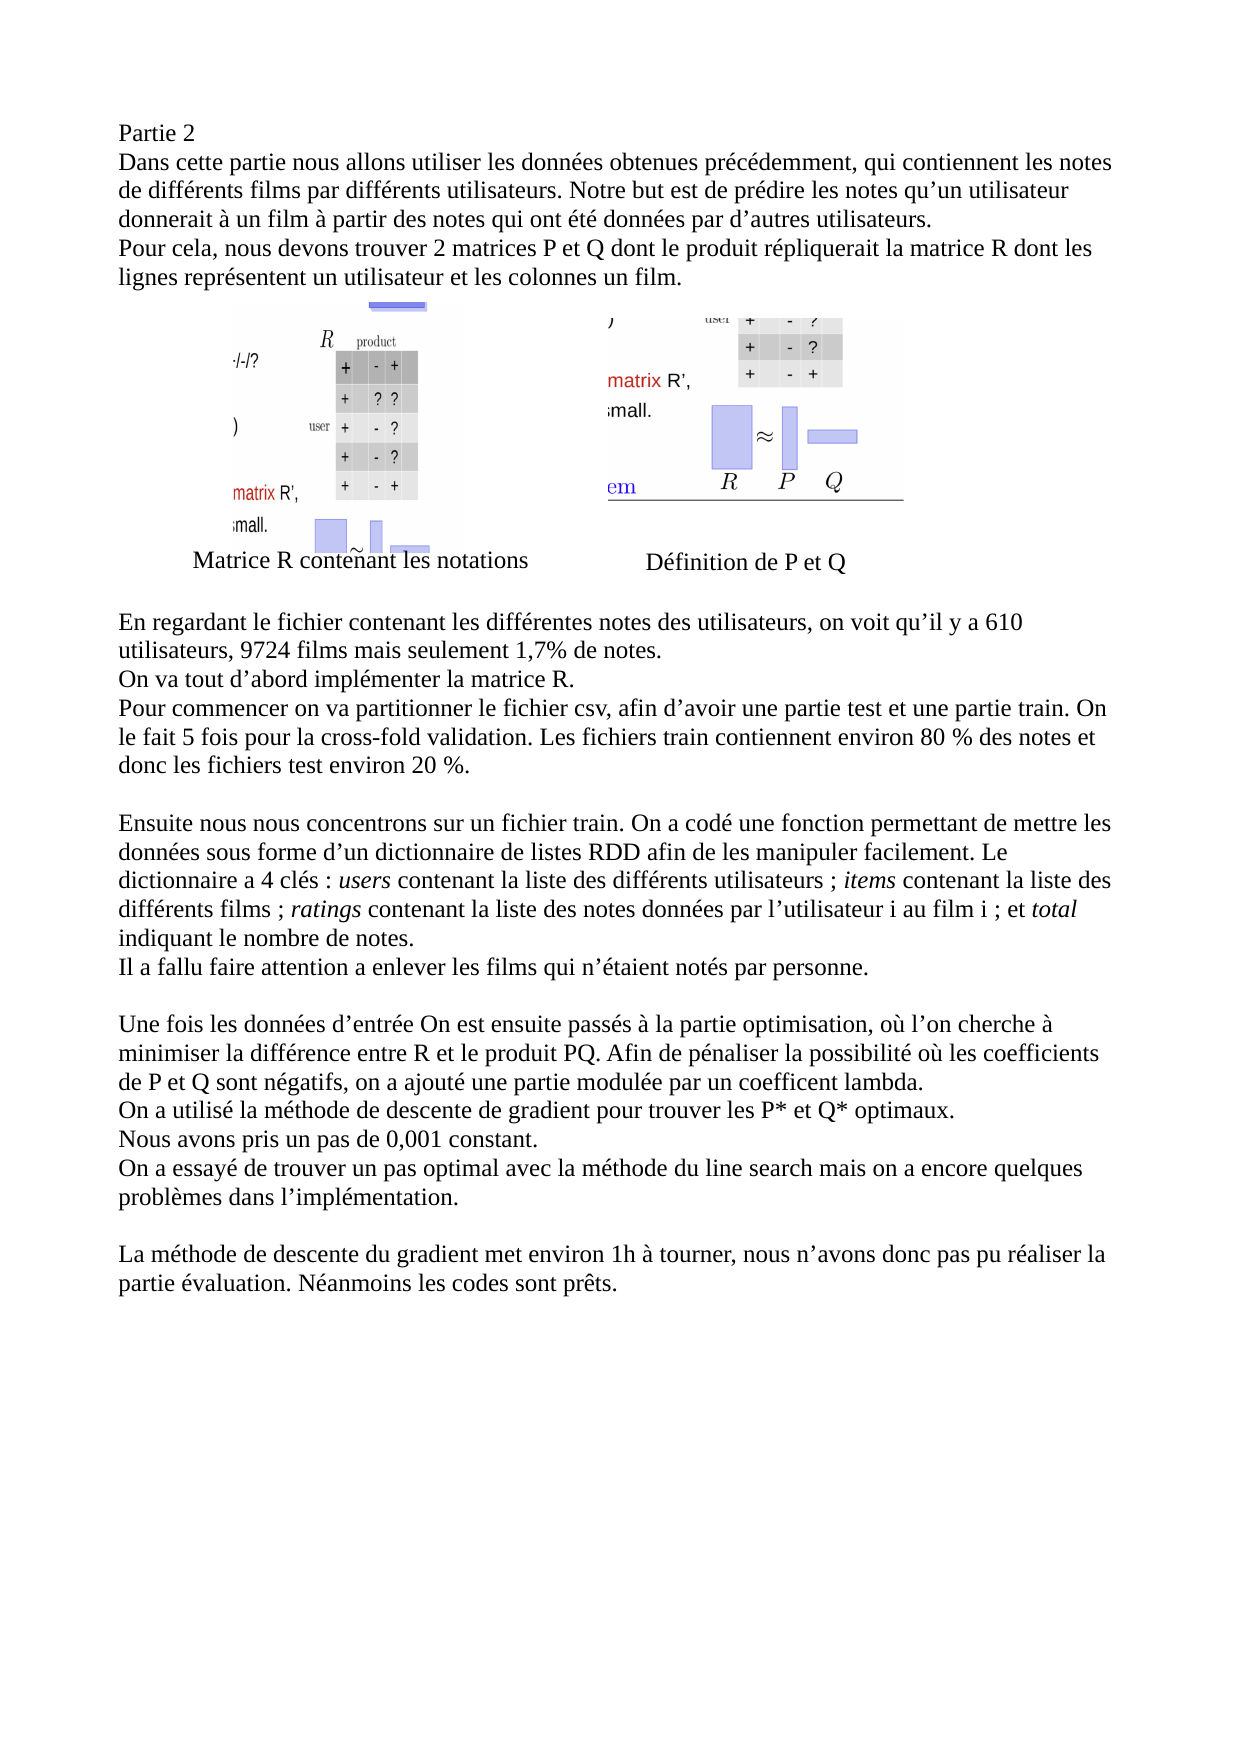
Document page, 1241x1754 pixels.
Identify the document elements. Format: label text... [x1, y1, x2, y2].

text Pour commencer on va partitionner le fichier csv, afin d’avoir une partie test et une partie train. On le fait 5 fois pour la cross-fold validation. Les fichiers train contiennent environ 80 % des notes et donc les fichiers test environ 20 %. [118, 693, 1122, 779]
text On a utilisé la méthode de descente de gradient pour trouver les P* et Q* optimaux. [118, 1096, 1122, 1124]
text Partie 2 [118, 118, 1122, 147]
text Dans cette partie nous allons utiliser les données obtenues précédemment, qui contiennent les notes de différents films par différents utilisateurs. Notre but est de prédire les notes qu’un utilisateur donnerait à un film à partir des notes qui ont été données par d’autres utilisateurs. [118, 147, 1122, 233]
picture [706, 371, 904, 501]
text Ensuite nous nous concentrons sur un fichier train. On a codé une fonction permettant de mettre les données sous forme d’un dictionnaire de listes RDD afin de les manipuler facilement. Le dictionnaire a 4 clés : users contenant la liste des différents utilisateurs ; items contenant la liste des différents films ; ratings contenant la liste des notes données par l’utilisateur i au film i ; et total indiquant le nombre de notes. [118, 808, 1122, 952]
text Nous avons pris un pas de 0,001 constant. [118, 1124, 1122, 1153]
text On a essayé de trouver un pas optimal avec la méthode du line search mais on a encore quelques problèmes dans l’implémentation. [118, 1153, 1122, 1211]
text En regardant le fichier contenant les différentes notes des utilisateurs, on voit qu’il y a 610 utilisateurs, 9724 films mais seulement 1,7% de notes. [118, 607, 1122, 664]
text Pour cela, nous devons trouver 2 matrices P et Q dont le produit répliquerait la matrice R dont les lignes représentent un utilisateur et les colonnes un film. [118, 233, 1122, 291]
text On va tout d’abord implémenter la matrice R. [118, 664, 1122, 693]
text Il a fallu faire attention a enlever les films qui n’étaient notés par personne. [118, 952, 1122, 981]
text La méthode de descente du gradient met environ 1h à tourner, nous n’avons donc pas pu réaliser la partie évaluation. Néanmoins les codes sont prêts. [118, 1239, 1122, 1297]
text Une fois les données d’entrée On est ensuite passés à la partie optimisation, où l’on cherche à minimiser la différence entre R et le produit PQ. Afin de pénaliser la possibilité où les coefficients de P et Q sont négatifs, on a ajouté une partie modulée par un coefficent lambda. [118, 1009, 1122, 1096]
picture [310, 302, 466, 553]
